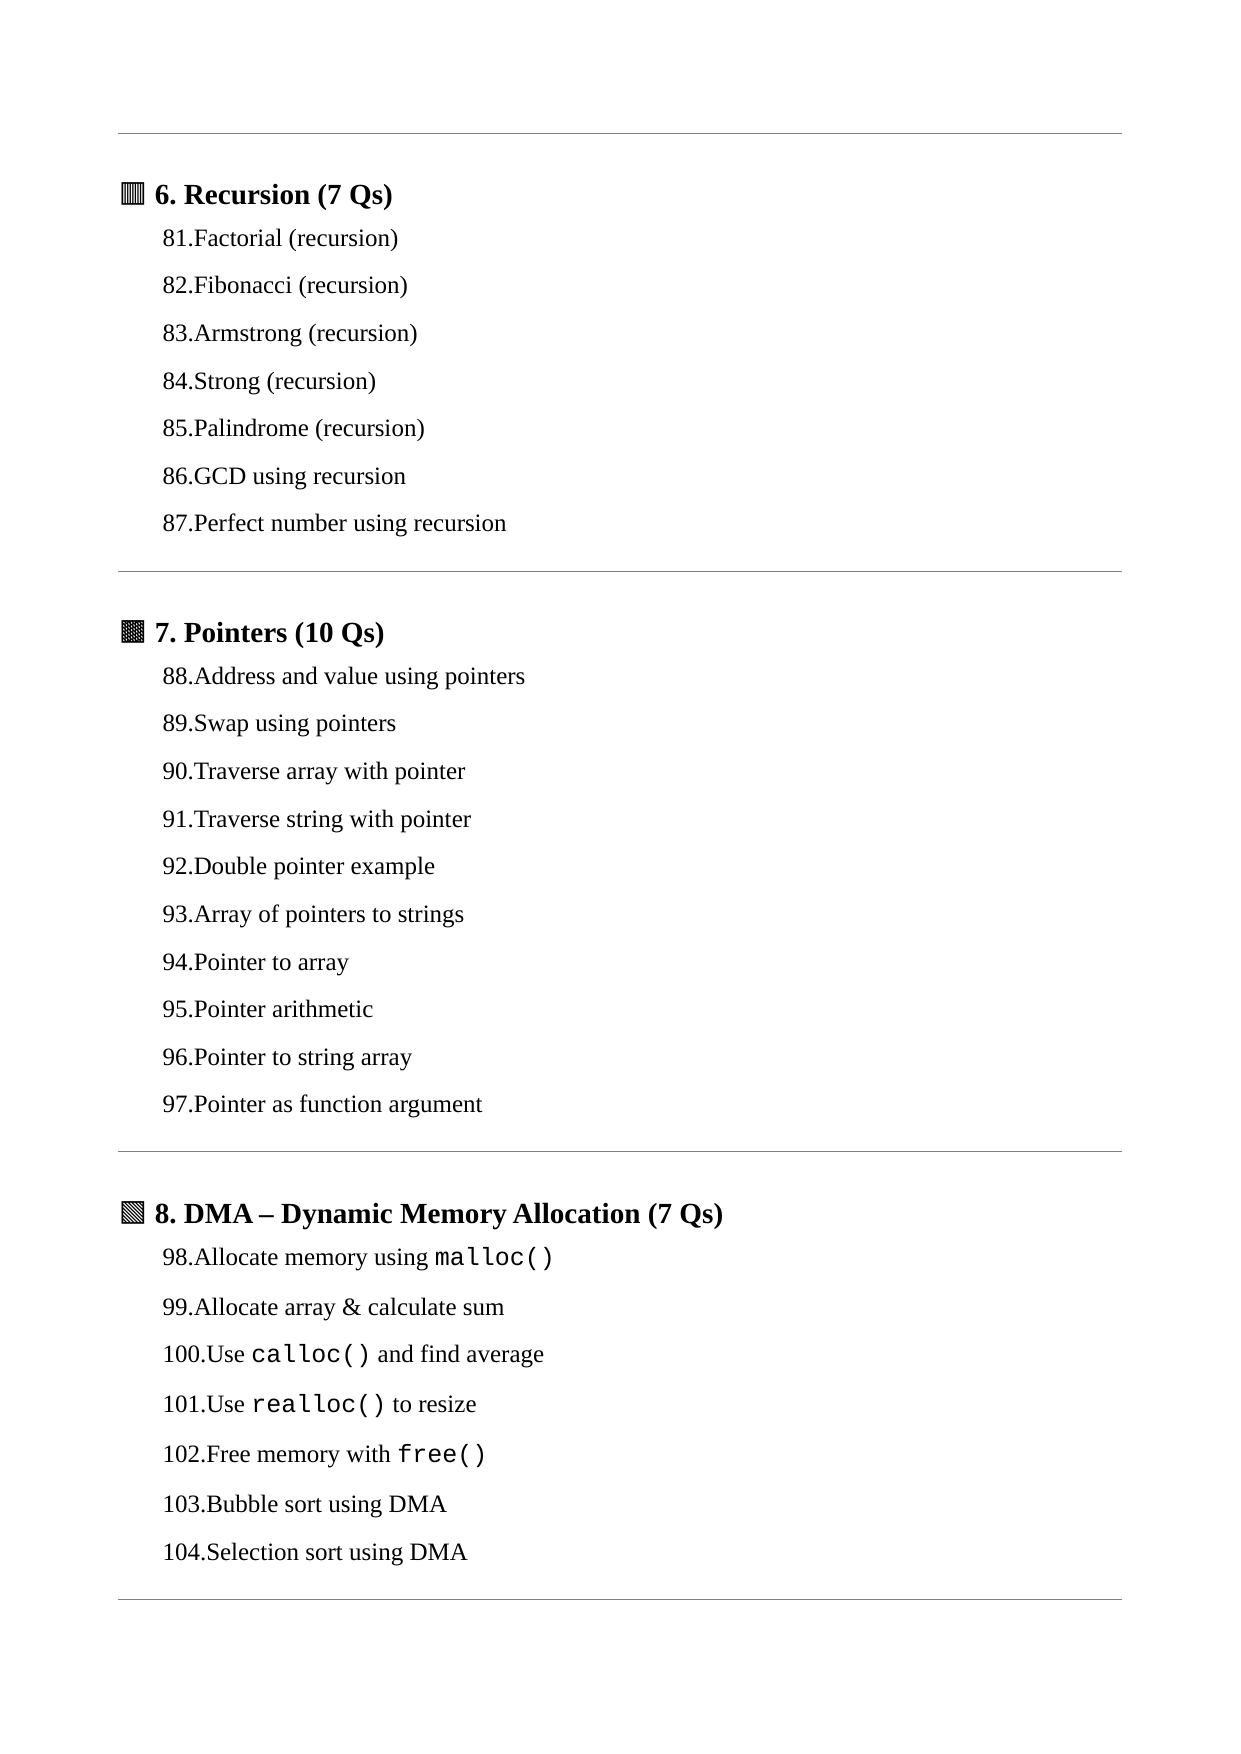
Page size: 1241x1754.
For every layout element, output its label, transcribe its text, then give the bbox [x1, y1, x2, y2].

list Address and value using pointers [162, 661, 1122, 690]
list Selection sort using DMA [162, 1537, 1122, 1566]
list Array of pointers to strings [162, 899, 1122, 928]
list Free memory with free() [162, 1439, 1122, 1470]
list Fibonacci (recursion) [162, 271, 1122, 299]
list GCD using recursion [162, 461, 1122, 490]
subtitle 🟫 7. Pointers (10 Qs) [118, 615, 1122, 648]
list Use calloc() and find average [162, 1339, 1122, 1370]
list Pointer as function argument [162, 1089, 1122, 1118]
list Palindrome (recursion) [162, 413, 1122, 442]
list Allocate memory using malloc() [162, 1242, 1122, 1273]
list Perfect number using recursion [162, 508, 1122, 537]
list Traverse string with pointer [162, 804, 1122, 832]
list Pointer to array [162, 947, 1122, 975]
list Pointer arithmetic [162, 994, 1122, 1023]
list Use realloc() to resize [162, 1389, 1122, 1420]
list Traverse array with pointer [162, 756, 1122, 785]
list Pointer to string array [162, 1042, 1122, 1071]
list Allocate array & calculate sum [162, 1292, 1122, 1321]
subtitle 🟩 8. DMA – Dynamic Memory Allocation (7 Qs) [118, 1196, 1122, 1229]
list Strong (recursion) [162, 366, 1122, 394]
list Armstrong (recursion) [162, 318, 1122, 347]
subtitle 🟥 6. Recursion (7 Qs) [118, 177, 1122, 210]
list Factorial (recursion) [162, 223, 1122, 252]
list Double pointer example [162, 851, 1122, 880]
list Swap using pointers [162, 708, 1122, 737]
list Bubble sort using DMA [162, 1489, 1122, 1518]
